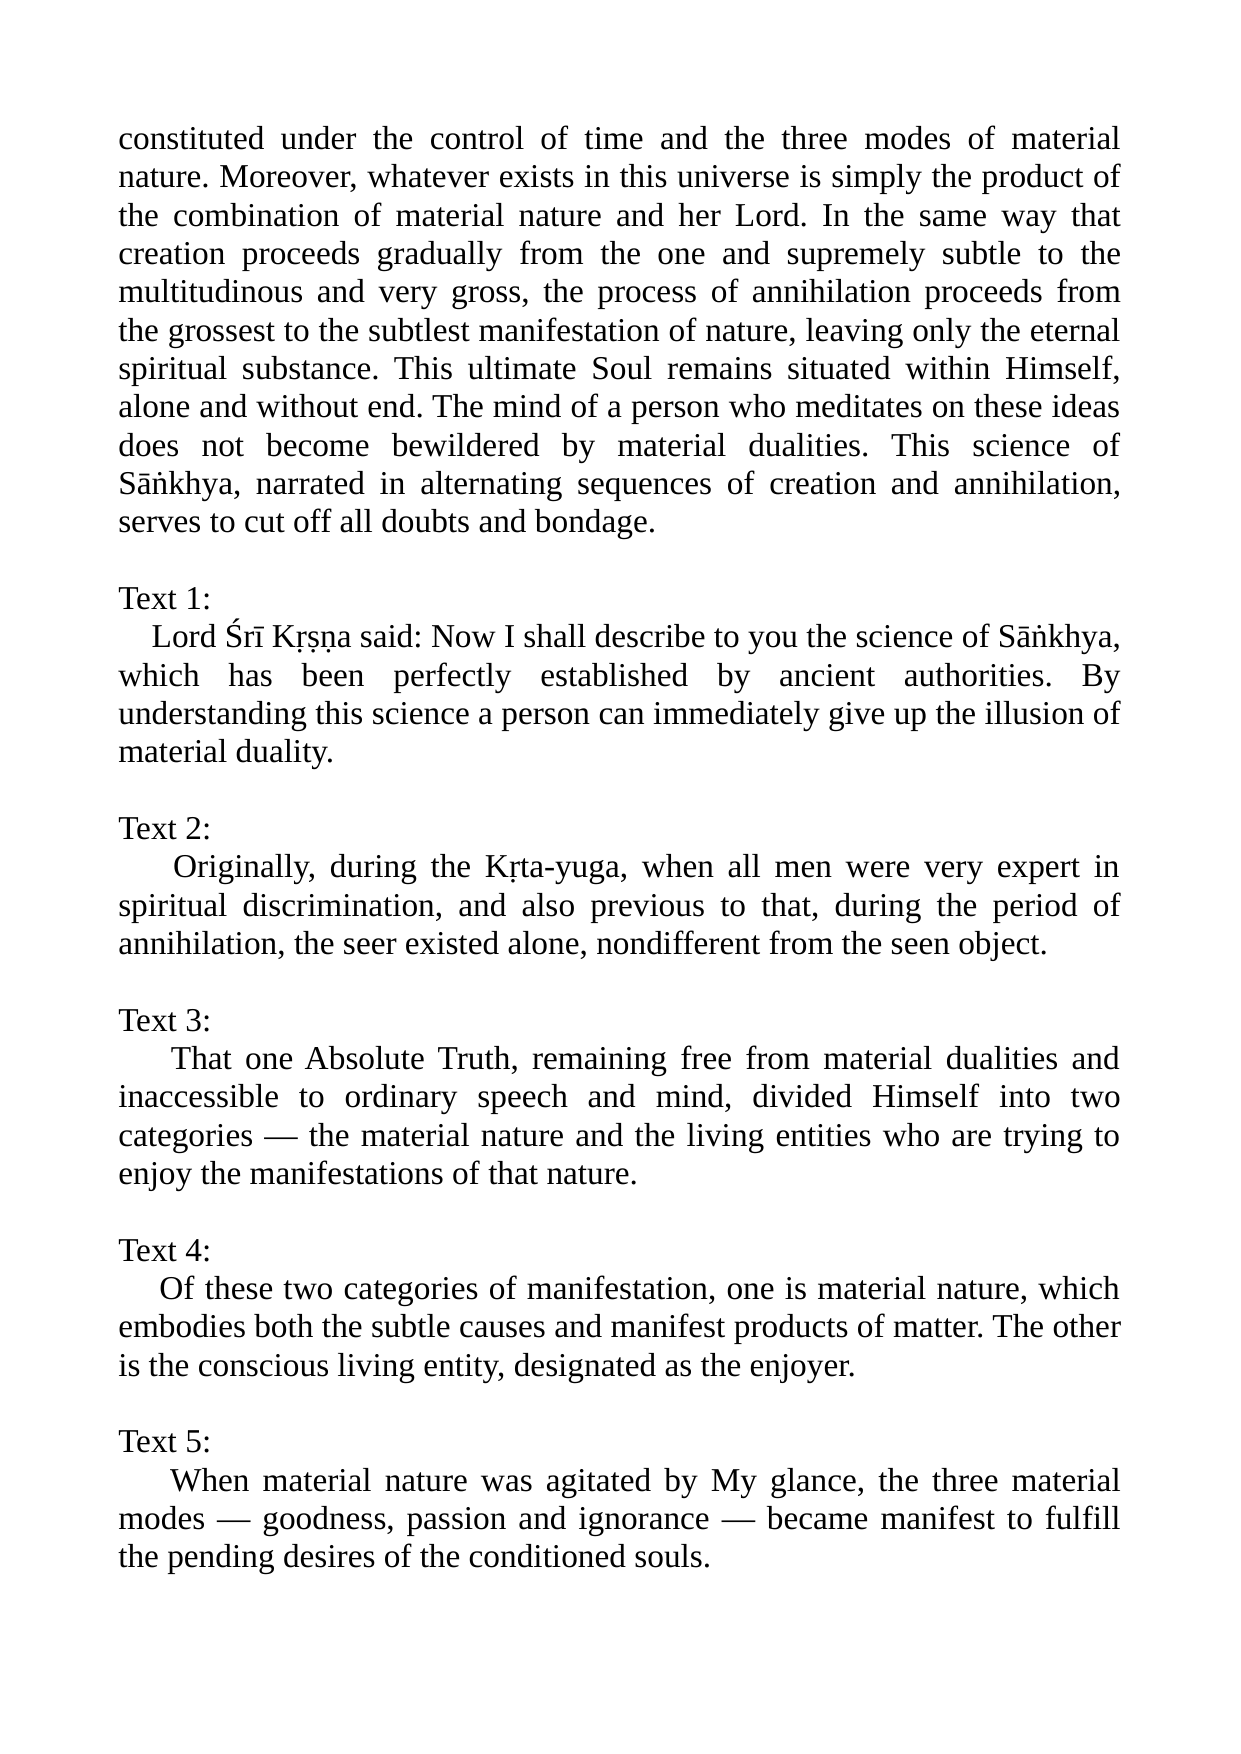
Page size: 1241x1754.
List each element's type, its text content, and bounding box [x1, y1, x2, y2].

text Text 3: [118, 1000, 1122, 1038]
text constituted under the control of time and the three modes of material nature. Moreover, whatever exists in this universe is simply the product of the combination of material nature and her Lord. In the same way that creation proceeds gradually from the one and supremely subtle to the multitudinous and very gross, the process of annihilation proceeds from the grossest to the subtlest manifestation of nature, leaving only the eternal spiritual substance. This ultimate Soul remains situated within Himself, alone and without end. The mind of a person who meditates on these ideas does not become bewildered by material dualities. This science of Sāṅkhya, narrated in alternating sequences of creation and annihilation, serves to cut off all doubts and bondage. [118, 118, 1122, 540]
text Lord Śrī Kṛṣṇa said: Now I shall describe to you the science of Sāṅkhya, which has been perfectly established by ancient authorities. By understanding this science a person can immediately give up the illusion of material duality. [118, 616, 1122, 770]
text That one Absolute Truth, remaining free from material dualities and inaccessible to ordinary speech and mind, divided Himself into two categories — the material nature and the living entities who are trying to enjoy the manifestations of that nature. [118, 1038, 1122, 1191]
text Text 2: [118, 808, 1122, 846]
text Text 4: [118, 1230, 1122, 1268]
text Originally, during the Kṛta-yuga, when all men were very expert in spiritual discrimination, and also previous to that, during the period of annihilation, the seer existed alone, nondifferent from the seen object. [118, 846, 1122, 961]
text Text 5: [118, 1421, 1122, 1460]
text When material nature was agitated by My glance, the three material modes — goodness, passion and ignorance — became manifest to fulfill the pending desires of the conditioned souls. [118, 1460, 1122, 1575]
text Of these two categories of manifestation, one is material nature, which embodies both the subtle causes and manifest products of matter. The other is the conscious living entity, designated as the enjoyer. [118, 1268, 1122, 1383]
text Text 1: [118, 578, 1122, 616]
